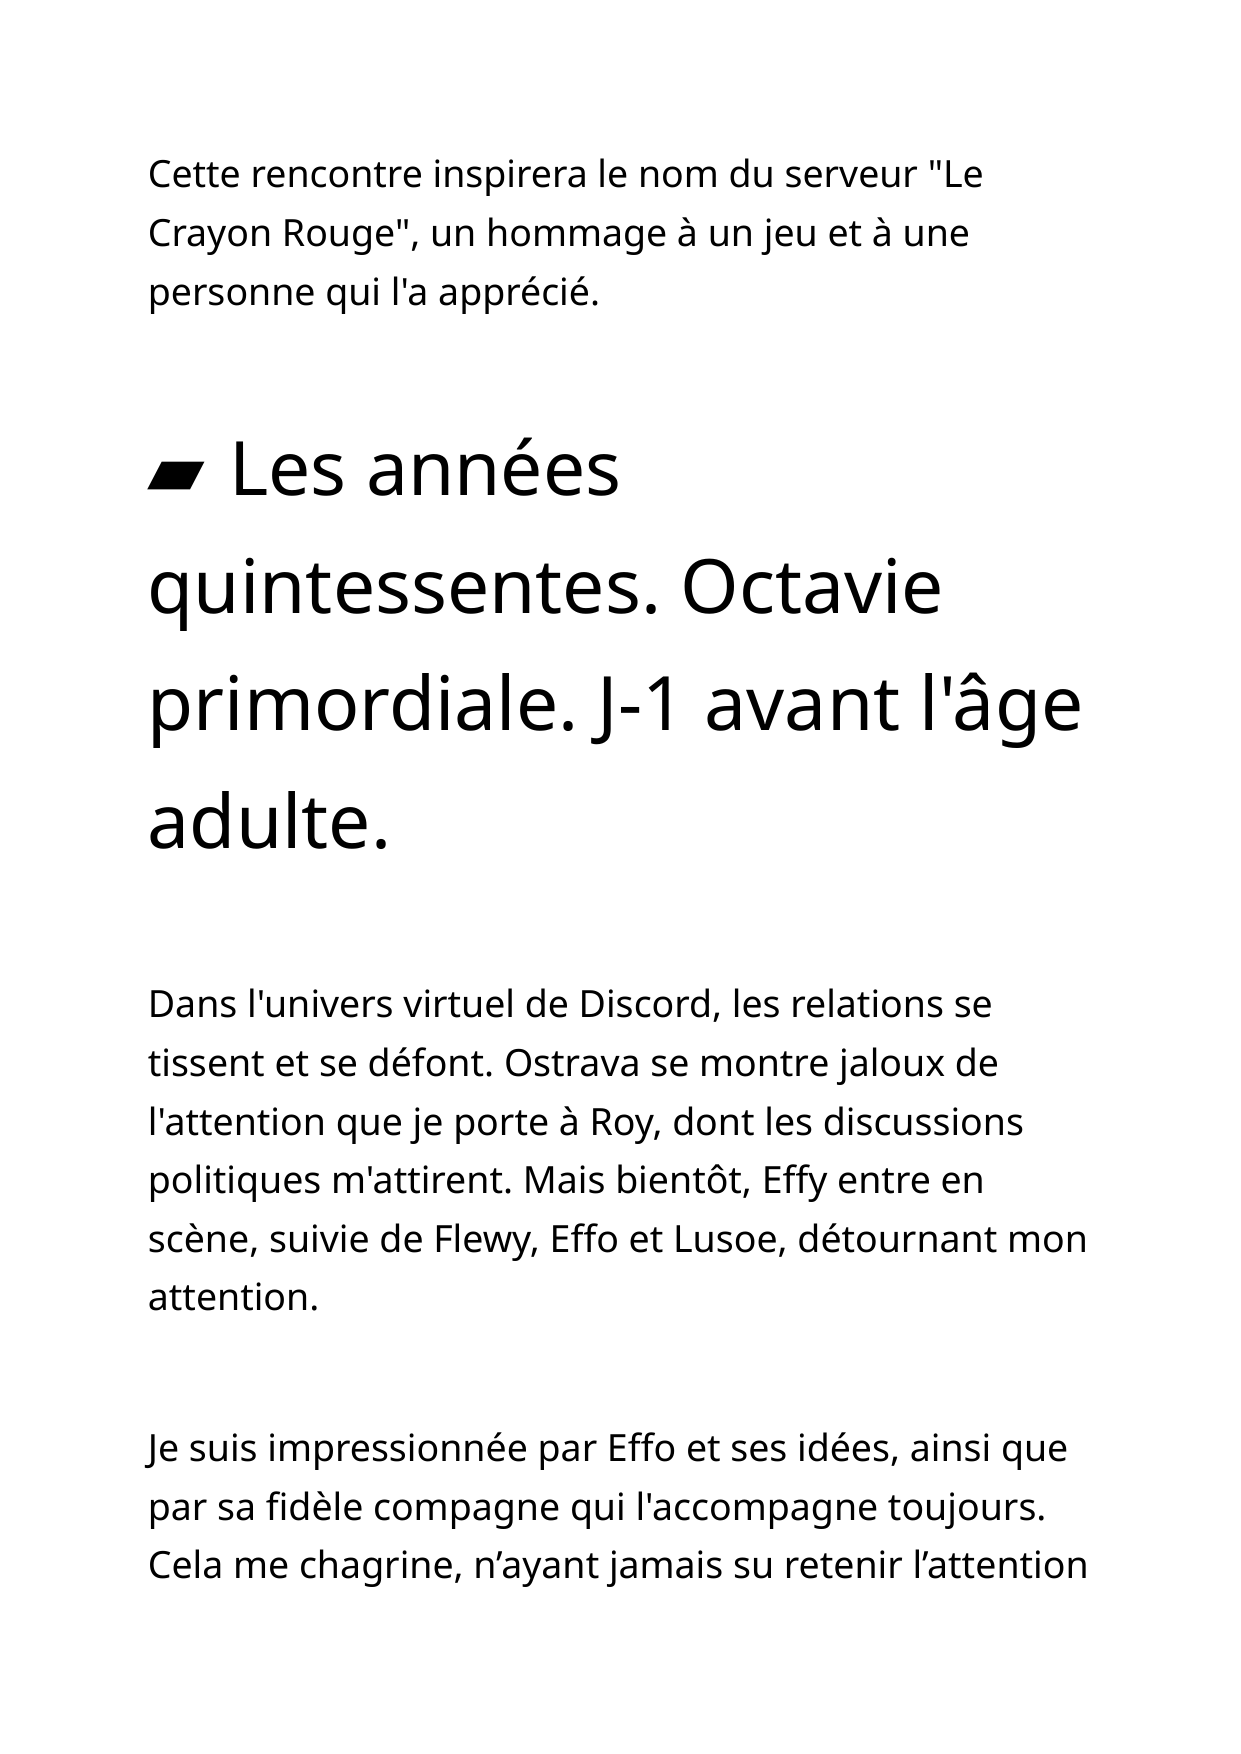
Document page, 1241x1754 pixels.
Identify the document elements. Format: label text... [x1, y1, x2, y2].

text Je suis impressionnée par Effo et ses idées, ainsi que par sa fidèle compagne qui l'accompagne toujours. Cela me chagrine, n’ayant jamais su retenir l’attention [148, 1421, 1093, 1590]
text ▰ Les années quintessentes. Octavie primordiale. J-1 avant l'âge adulte. [148, 416, 1093, 870]
text Dans l'univers virtuel de Discord, les relations se tissent et se défont. Ostrava se montre jaloux de l'attention que je porte à Roy, dont les discussions politiques m'attirent. Mais bientôt, Effy entre en scène, suivie de Flewy, Effo et Lusoe, détournant mon attention. [148, 977, 1093, 1322]
text Cette rencontre inspirera le nom du serveur "Le Crayon Rouge", un hommage à un jeu et à une personne qui l'a apprécié. [148, 148, 1093, 316]
